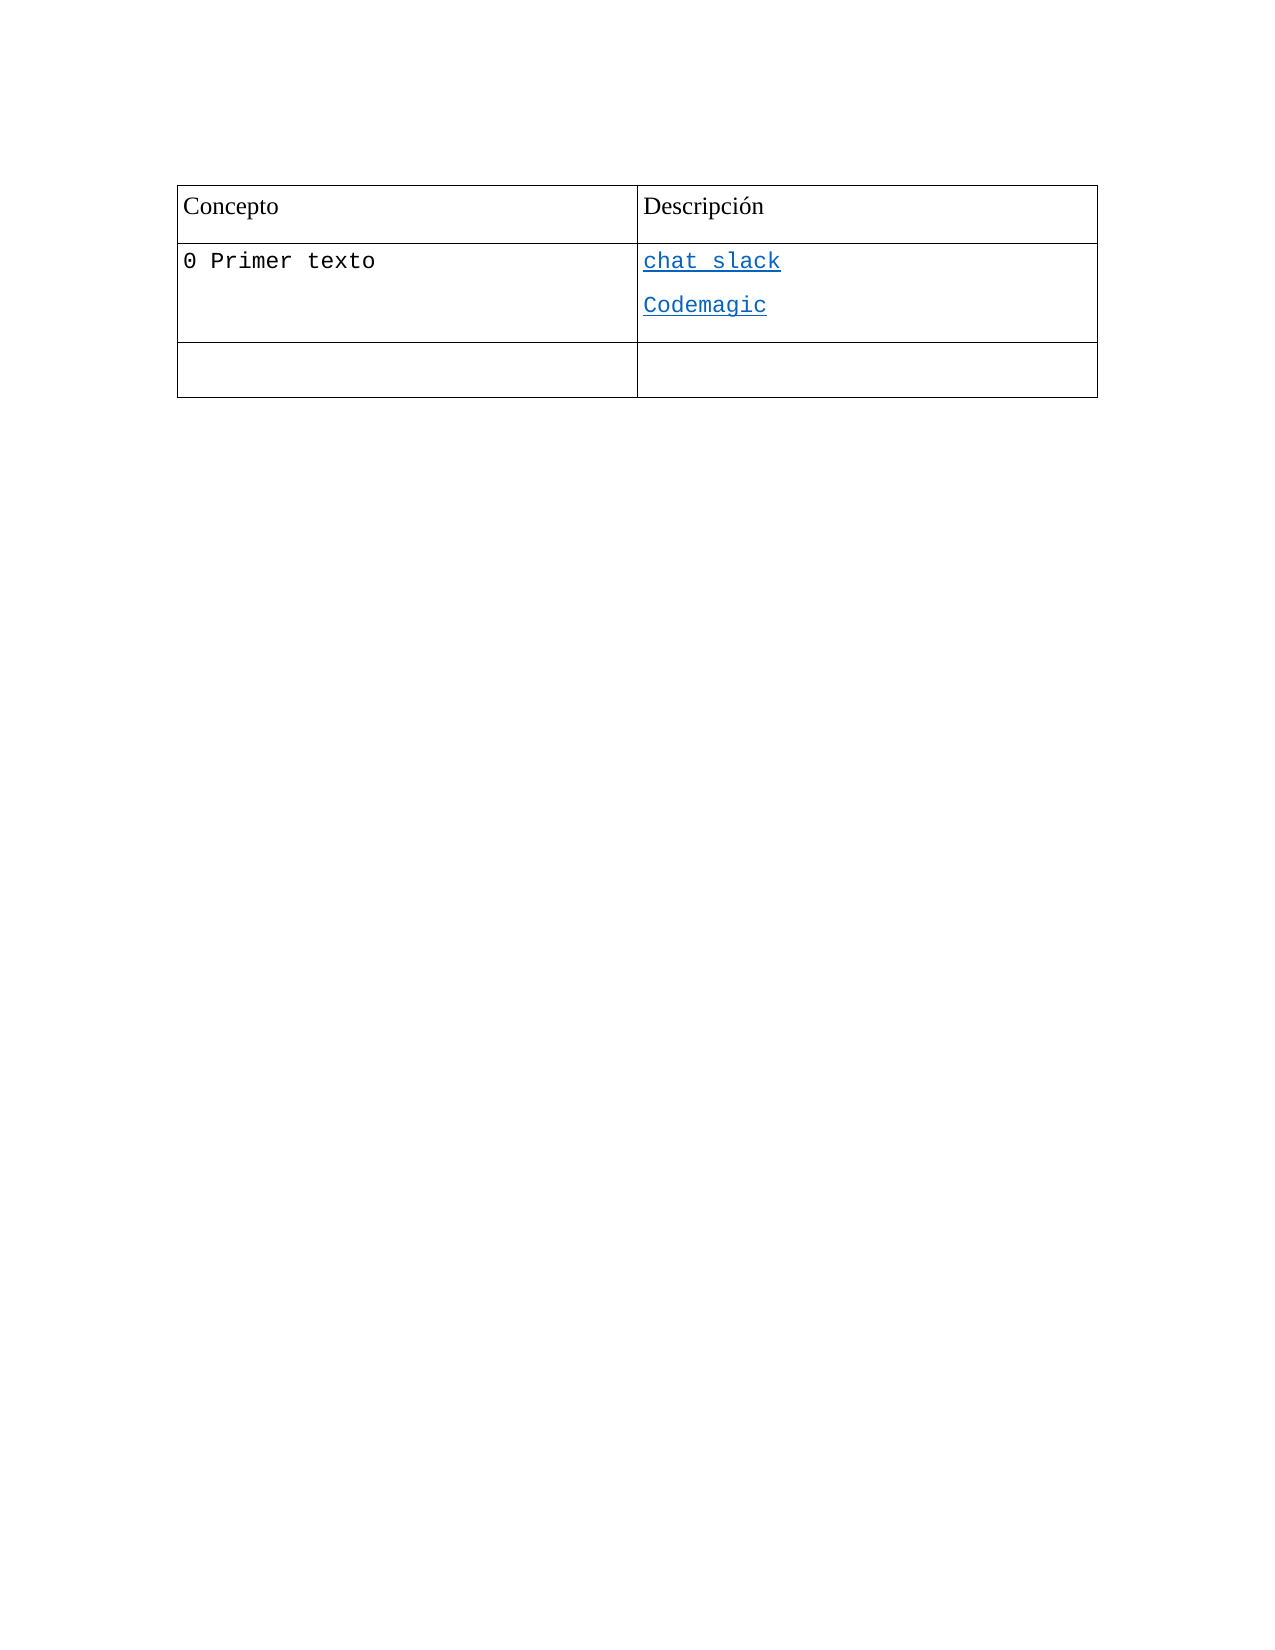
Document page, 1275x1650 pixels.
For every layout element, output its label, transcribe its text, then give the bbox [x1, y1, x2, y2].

table_cell [178, 343, 637, 397]
table_header Descripción [638, 186, 1097, 242]
table_cell chat slack Codemagic [638, 244, 1097, 342]
table_cell [638, 343, 1097, 397]
table_header Concepto [178, 186, 637, 242]
table_cell 0 Primer texto [178, 244, 637, 342]
